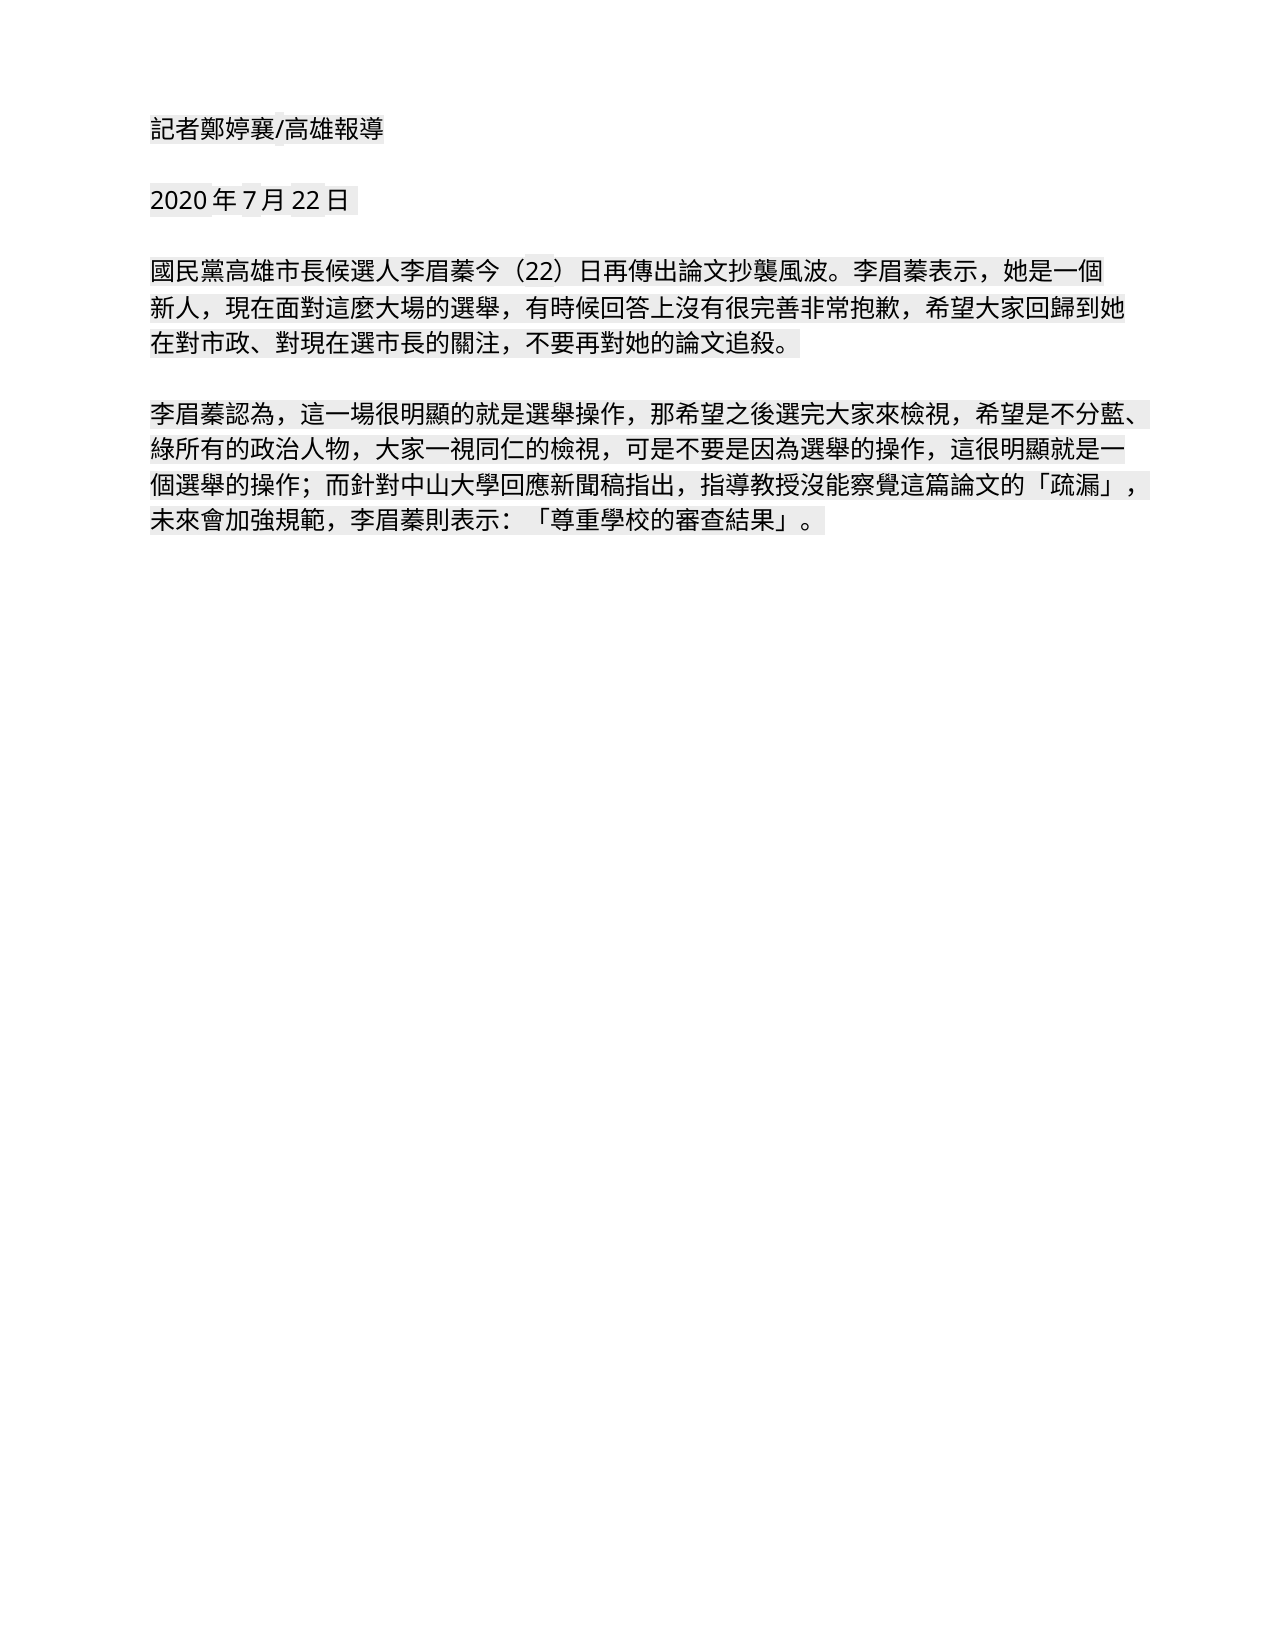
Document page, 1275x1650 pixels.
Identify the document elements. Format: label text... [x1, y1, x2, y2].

text 卡韓政變 (254)：它媽的你說這叫做民主自由？ 陳真 2020. 07. 21. 這個李眉蓁很無恥，論文從頭到尾全部抄襲。坦承認錯就好，偏要瞎掰扯上許崑源，一副被迫害的模樣。這種 "人才"，不加入民進黨不會太可惜嗎？ 中山大學更無恥，從頭抄到尾抄襲叫做 "疏漏"？這應該追回學位才對，並追究其指導教授的責任。 最無恥的是蔡英文，弄個假學歷，居然欺騙社會三十幾年，而且死不認錯，一騙再騙，甚至還反過頭來控告那些揭發真相的人，並且居然把自己的升等論文資料全列為絕對機密，2049年12月31日才能解禁，真是非常荒唐無恥。 台灣的所謂民主自由，始終就是一場可笑齷齪的騙局與鬧劇，誰掌握大權，誰就為非作歹。你看，一個勤政親民內涵豐富清清白白乾乾淨淨不忘蒼生之苦的韓國瑜，卻被媒體無中生有全面造謠抹黑一兩年，醜化得臭不可聞，而主導抹黑之藍綠歹徒及郭台銘之流，卻是真正臭不可聞的政治人渣與奸商。你說他媽的這叫做民主自由？ 你看，一個所謂 "總統"，一個不學無術的舊國民黨黨國餘孽，居然學歷造假行騙數十年，媒體有報導嗎？不但不報，反而一整年每天抹黑韓國瑜碩士學歷好可笑哦，英文講不好哦，是個草包哦。你說他媽的這叫做民主自由？ 你知道為什麼連藍營也裝做不知道蔡英文學歷造假嗎？因為當年就是國民黨高層幫她 "塞進" 國民黨黨校政治大學任教，幫她穿針引線的就是當年同樣不學無術論文抄襲的學界第一大紅人馮滬祥，東海哲學系系主任，國民黨當年權傾一時的學閥，蔣經國的祕書。它媽的那個如果也叫學者，只要識字的都可以算是學者了。 當年學界很流行 "三民主義研究"，到處都是所謂研究三民主義的系所與學者，非常火紅，權力一把抓，整個學界一片藍通通，就跟現在學界一片綠油油一樣，連什麼研究大腸花都能講得好像是一門學問似的，極端抬舉所謂本土研究，為政治服務，另外還有一大堆什麼新南向研究，它媽的連精神醫學也充滿這樣一股歪風，每天新南向新南向，所謂 "專科醫師繼續教育學分試題" 居然每次都考一些什麼柬埔寨或印尼從哪一年開始有精神科之類的鳥學問。 回到這位馮滬祥，不學無術，人品不端，前幾年居然性侵家中菲傭，事後還反咬對方一口。後來，證據確鑿被抓去關，關沒兩天竟然就保外就醫，放出來了。想要知道蔡英文假學歷的事，去問馮滬祥最清楚。這位當年的黨國學界紅人，後來離開國民黨，2000年代表新黨，和李敖搭檔競選總統。 所謂政黨輪替已經好幾次了，各種政治真相卻依舊混沌不明，過去各種為非作歹的事件照樣諱莫如深，列為機密，要不就是被湮滅。為什麼呢？因為這些黑資料從來都不是國民黨的專利，而是藍綠一家親，一夥人共同幹的；當年很多所謂黨外人士或什麼民主先驅什麼開明學者，根本就是國民黨人或國民黨特務，就連民進黨的創黨黨主席江鵬堅都是國民黨特務，由此可見政治之陰暗複雜。光是現在這個人渣黨之檯面人物，十個有九個是黨國餘孽，哪有可能揭露各種敗行劣跡的黑資料？ 台灣政治，半個多世紀來，一直就是被一群人渣與奸商輪流把持，直到來了一位非建制派的韓國瑜，方才有了一點希望，產生壓倒性的民意旋風。但是，不過短短一年，居然就被美國CIA的藍綠走狗們給幹掉了，白白布硬是染到黑，他媽的你說這叫做民主自由？ 相較於國際大局，島內事務猶如茶壺裏的風暴那般瑣碎而微不足道。但是，如果它僅僅只是一個茶壺，那倒無所謂。可惜它不是，台灣是顆人肉炸彈，只等美國幾時引爆。 一般來講，我看事情並不會比旁人悲觀。事實在在顯示，美國會一直加速玩下去，會把人肉炸彈的殺傷力極大化，最後必然轟然一響。長年以來，我一直在這一點上進行觀察，至今看不出第二種可能；中美之間勢必得攤牌，直到分出勝負，敗者一方才有可能從此甘心當老二。在這過程中，台灣輕則逐漸衰敗殘破，被一群藍綠寄生蟲持續吃空掏空，重則屍橫遍野，血流成河。 ======================== 被爆論文抄襲李眉蓁：終於知道許崑源為什麼要跳樓 中廣新聞網 2020/07/22 高雄市長補選國民黨候選人李眉蓁爆出論文抄襲風波，今(22)日更被加碼爆出，近9成6的頁數都來自抄襲。李眉蓁中午雖然開記者會回應，但不接受提問，歷時不到1分鐘，說完就快閃。 李眉蓁在聲明中沒有否認抄襲，只強調應該比照蔡英文總統的論文，一視同仁接受檢視，還說終於知道故高雄市議長許崑源為什麼要跳樓了。 ======================= 為抄襲風波道歉了！李眉蓁：不要再追殺我的論文 今日新聞NOWnews 記者鄭婷襄/高雄報導 2020年7月22日 國民黨高雄市長候選人李眉蓁今（22）日再傳出論文抄襲風波。李眉蓁表示，她是一個新人，現在面對這麼大場的選舉，有時候回答上沒有很完善非常抱歉，希望大家回歸到她在對市政、對現在選市長的關注，不要再對她的論文追殺。 李眉蓁認為，這一場很明顯的就是選舉操作，那希望之後選完大家來檢視，希望是不分藍、綠所有的政治人物，大家一視同仁的檢視，可是不要是因為選舉的操作，這很明顯就是一個選舉的操作；而針對中山大學回應新聞稿指出，指導教授沒能察覺這篇論文的「疏漏」，未來會加強規範，李眉蓁則表示：「尊重學校的審查結果」。 [150, 75, 1125, 535]
